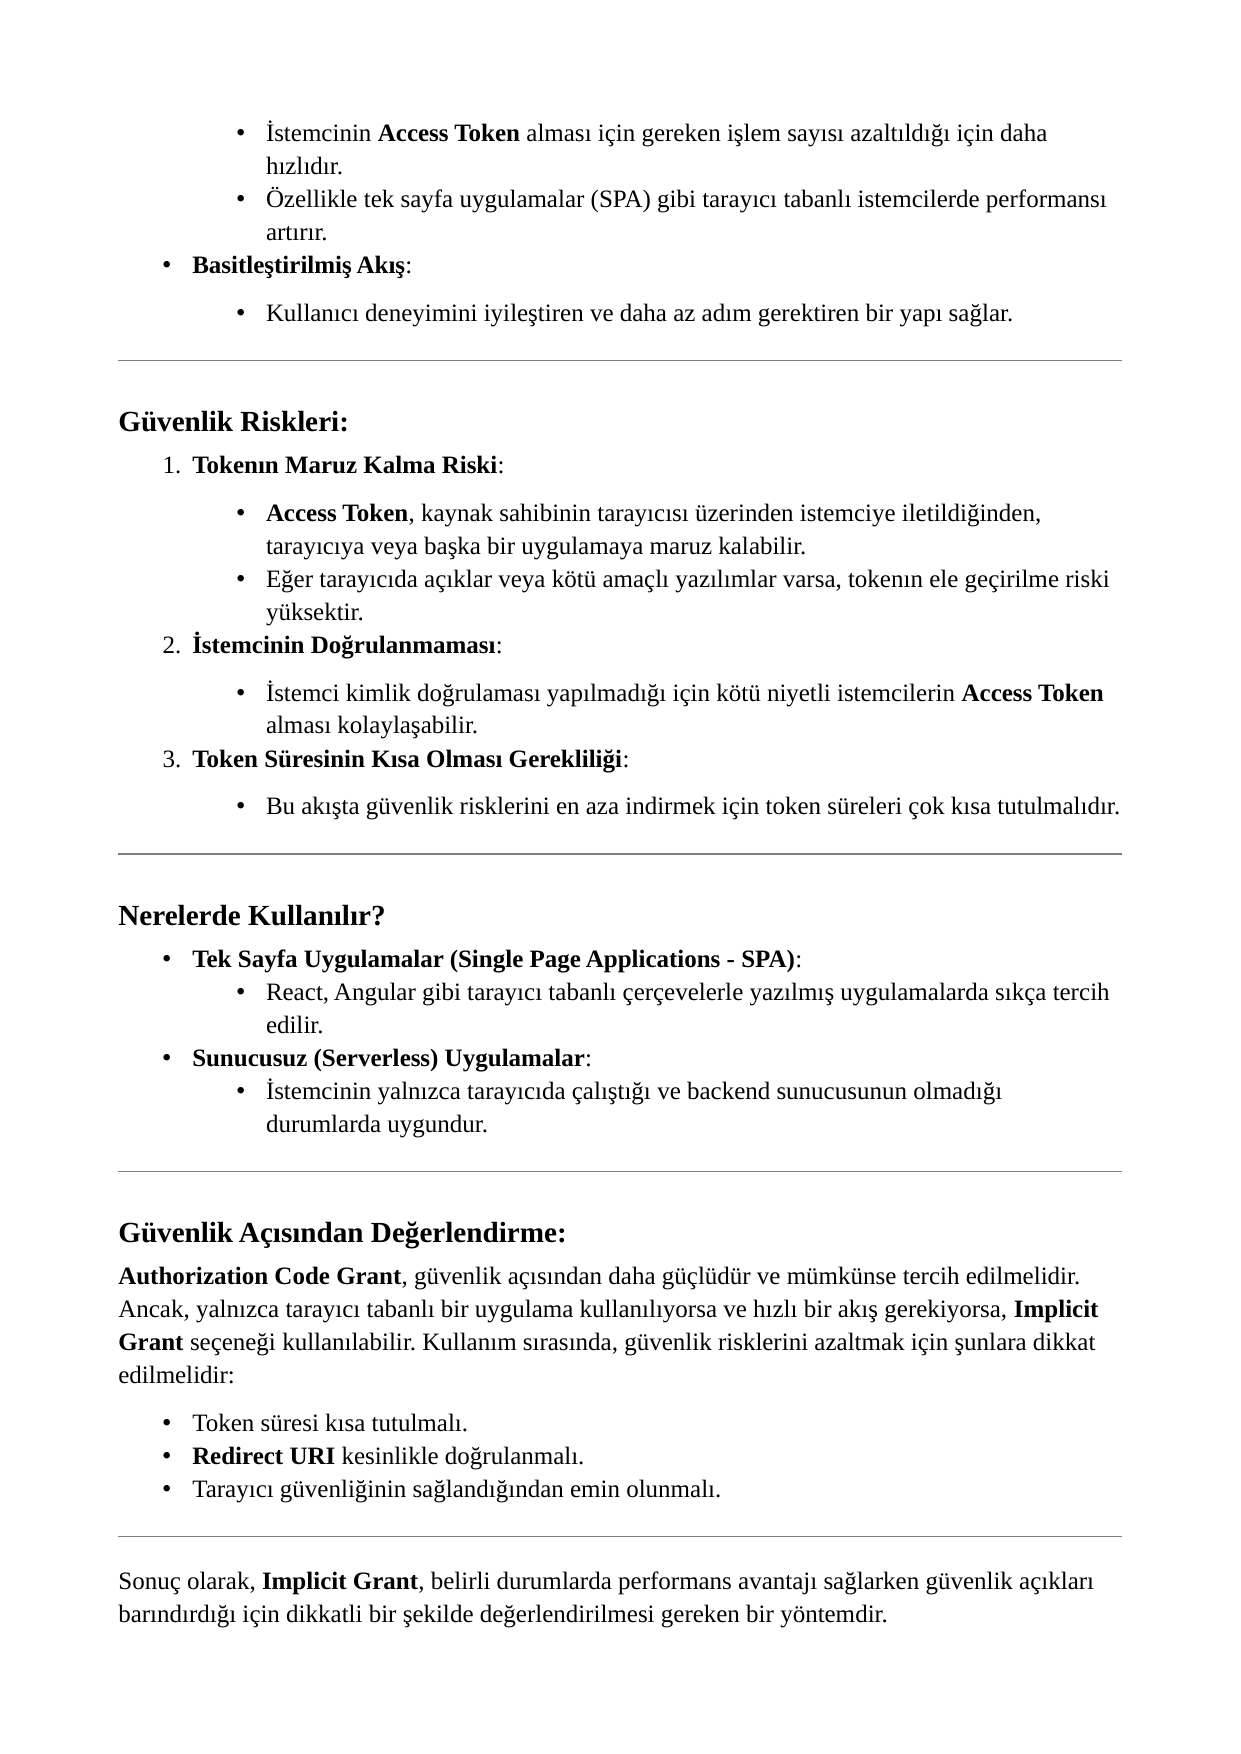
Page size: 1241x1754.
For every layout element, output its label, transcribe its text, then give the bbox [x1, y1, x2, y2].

text Sonuç olarak, Implicit Grant, belirli durumlarda performans avantajı sağlarken güvenlik açıkları barındırdığı için dikkatli bir şekilde değerlendirilmesi gereken bir yöntemdir. [118, 1566, 1122, 1628]
list İstemcinin Doğrulanmaması: [162, 630, 1122, 659]
list Basitleştirilmiş Akış: [162, 250, 1122, 279]
list Tarayıcı güvenliğinin sağlandığından emin olunmalı. [162, 1474, 1122, 1503]
list Eğer tarayıcıda açıklar veya kötü amaçlı yazılımlar varsa, tokenın ele geçirilme riski yüksektir. [236, 564, 1122, 626]
list Bu akışta güvenlik risklerini en aza indirmek için token süreleri çok kısa tutulmalıdır. [236, 791, 1122, 820]
subtitle Güvenlik Riskleri: [118, 404, 1122, 438]
subtitle Nerelerde Kullanılır? [118, 898, 1122, 931]
list Sunucusuz (Serverless) Uygulamalar: [162, 1043, 1122, 1072]
list Tokenın Maruz Kalma Riski: [162, 450, 1122, 479]
list Access Token, kaynak sahibinin tarayıcısı üzerinden istemciye iletildiğinden, tarayıcıya veya başka bir uygulamaya maruz kalabilir. [236, 498, 1122, 560]
list Token süresi kısa tutulmalı. [162, 1408, 1122, 1437]
list Kullanıcı deneyimini iyileştiren ve daha az adım gerektiren bir yapı sağlar. [236, 298, 1122, 327]
list Tek Sayfa Uygulamalar (Single Page Applications - SPA): [162, 944, 1122, 972]
list Özellikle tek sayfa uygulamalar (SPA) gibi tarayıcı tabanlı istemcilerde performansı artırır. [236, 184, 1122, 246]
list İstemci kimlik doğrulaması yapılmadığı için kötü niyetli istemcilerin Access Token alması kolaylaşabilir. [236, 678, 1122, 739]
text Authorization Code Grant, güvenlik açısından daha güçlüdür ve mümkünse tercih edilmelidir. Ancak, yalnızca tarayıcı tabanlı bir uygulama kullanılıyorsa ve hızlı bir akış gerekiyorsa, Implicit Grant seçeneği kullanılabilir. Kullanım sırasında, güvenlik risklerini azaltmak için şunlara dikkat edilmelidir: [118, 1261, 1122, 1389]
list React, Angular gibi tarayıcı tabanlı çerçevelerle yazılmış uygulamalarda sıkça tercih edilir. [236, 977, 1122, 1038]
list Redirect URI kesinlikle doğrulanmalı. [162, 1441, 1122, 1470]
list Token Süresinin Kısa Olması Gerekliliği: [162, 744, 1122, 772]
list İstemcinin yalnızca tarayıcıda çalıştığı ve backend sunucusunun olmadığı durumlarda uygundur. [236, 1076, 1122, 1138]
list İstemcinin Access Token alması için gereken işlem sayısı azaltıldığı için daha hızlıdır. [236, 118, 1122, 180]
subtitle Güvenlik Açısından Değerlendirme: [118, 1215, 1122, 1249]
